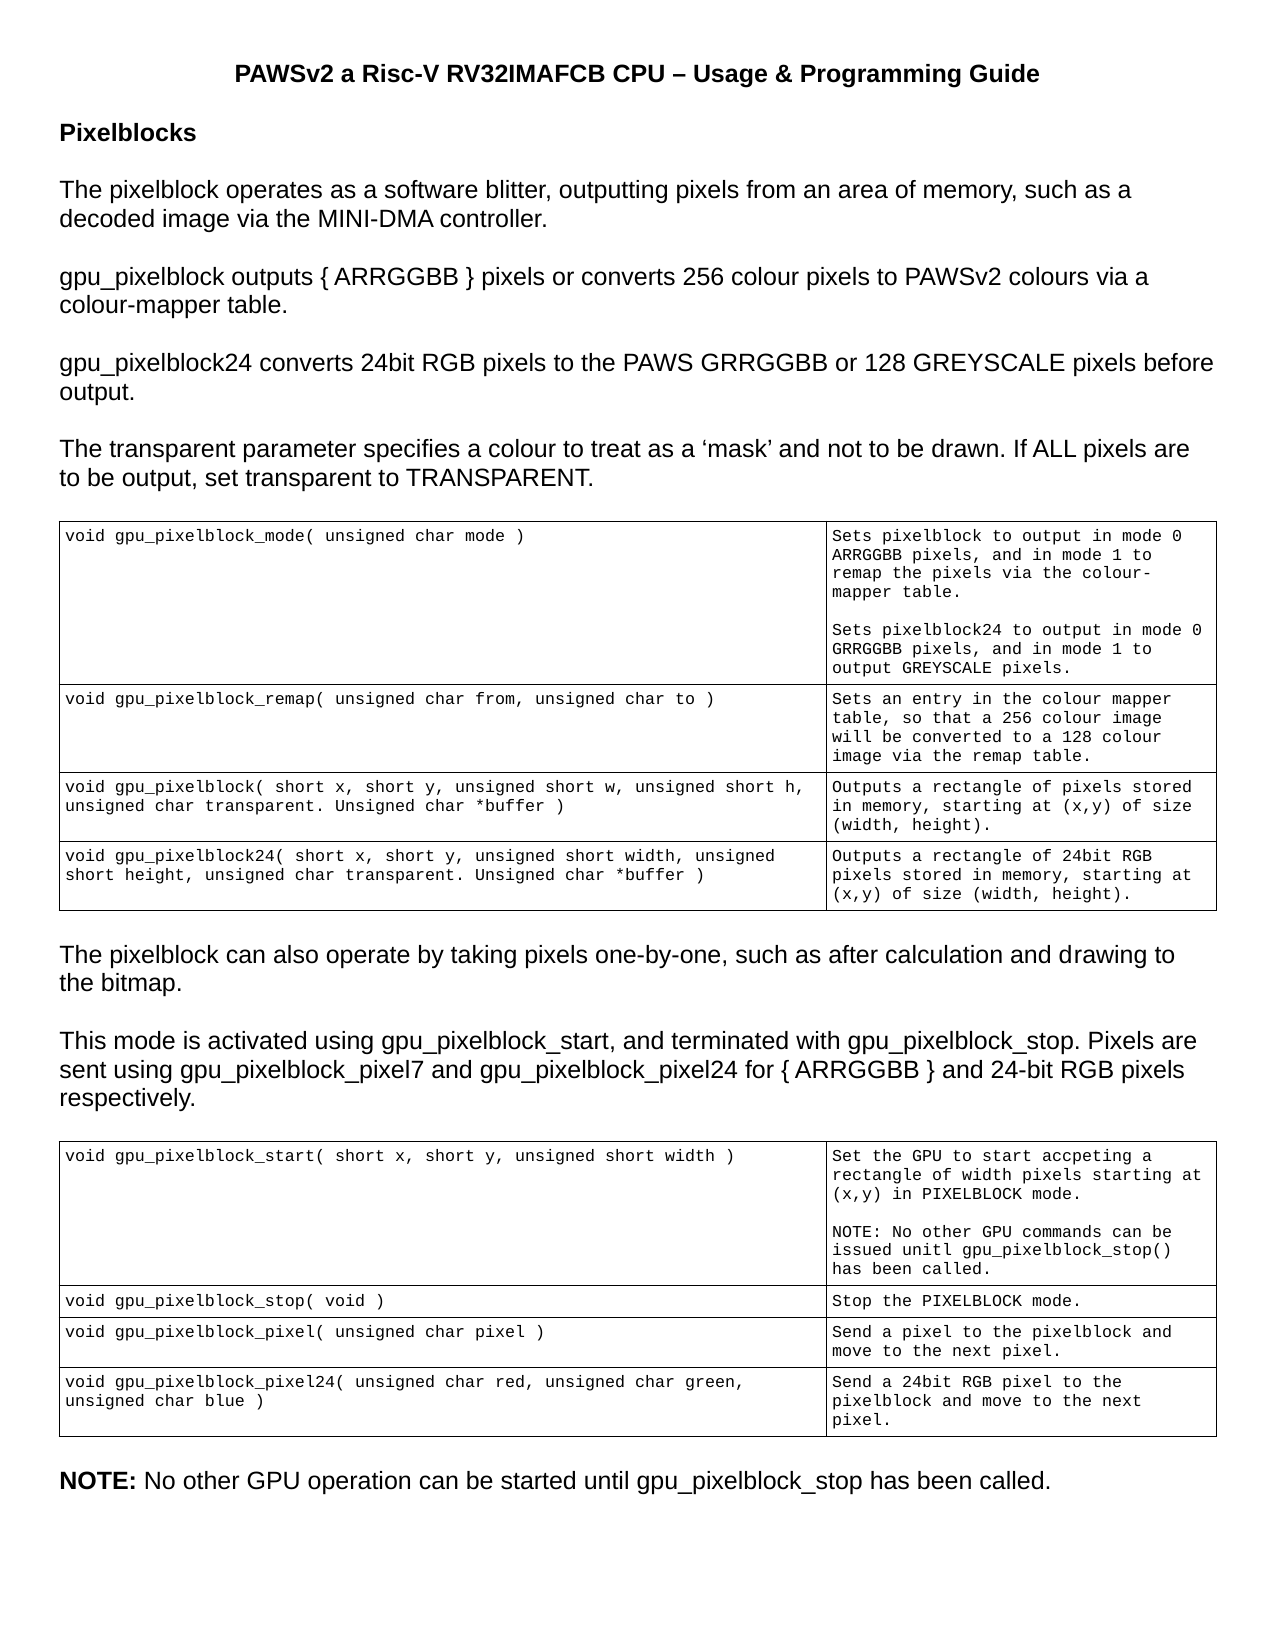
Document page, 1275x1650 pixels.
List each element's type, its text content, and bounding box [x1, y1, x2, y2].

table_cell Send a pixel to the pixelblock and move to the next pixel. [827, 1318, 1216, 1367]
text gpu_pixelblock outputs { ARRGGBB } pixels or converts 256 colour pixels to PAWSv2 colours via a colour-mapper table. [59, 262, 1216, 319]
table_cell void gpu_pixelblock_remap( unsigned char from, unsigned char to ) [60, 685, 826, 772]
table_cell void gpu_pixelblock_pixel( unsigned char pixel ) [60, 1318, 826, 1367]
table_cell void gpu_pixelblock24( short x, short y, unsigned short width, unsigned short height, unsigned char transparent. Unsigned char *buffer ) [60, 842, 826, 910]
text gpu_pixelblock24 converts 24bit RGB pixels to the PAWS GRRGGBB or 128 GREYSCALE pixels before output. [59, 348, 1216, 406]
table_header void gpu_pixelblock_mode( unsigned char mode ) [60, 522, 826, 684]
table_cell Send a 24bit RGB pixel to the pixelblock and move to the next pixel. [827, 1368, 1216, 1436]
table_header Set the GPU to start accpeting a rectangle of width pixels starting at (x,y) in PIXELBLOCK mode. NOTE: No other GPU commands can be issued unitl gpu_pixelblock_stop() has been called. [827, 1142, 1216, 1285]
text This mode is activated using gpu_pixelblock_start, and terminated with gpu_pixelblock_stop. Pixels are sent using gpu_pixelblock_pixel7 and gpu_pixelblock_pixel24 for { ARRGGBB } and 24-bit RGB pixels respectively. [59, 1026, 1216, 1112]
table_cell Outputs a rectangle of 24bit RGB pixels stored in memory, starting at (x,y) of size (width, height). [827, 842, 1216, 910]
text The pixelblock can also operate by taking pixels one-by-one, such as after calculation and drawing to the bitmap. [59, 940, 1216, 997]
table_cell Sets an entry in the colour mapper table, so that a 256 colour image will be converted to a 128 colour image via the remap table. [827, 685, 1216, 772]
table_cell Outputs a rectangle of pixels stored in memory, starting at (x,y) of size (width, height). [827, 773, 1216, 841]
table_cell void gpu_pixelblock_pixel24( unsigned char red, unsigned char green, unsigned char blue ) [60, 1368, 826, 1436]
table_cell Stop the PIXELBLOCK mode. [827, 1286, 1216, 1317]
text NOTE: No other GPU operation can be started until gpu_pixelblock_stop has been called. [59, 1466, 1216, 1494]
table_header Sets pixelblock to output in mode 0 ARRGGBB pixels, and in mode 1 to remap the pixels via the colour-mapper table. Sets pixelblock24 to output in mode 0 GRRGGBB pixels, and in mode 1 to output GREYSCALE pixels. [827, 522, 1216, 684]
table_cell void gpu_pixelblock_stop( void ) [60, 1286, 826, 1317]
text The pixelblock operates as a software blitter, outputting pixels from an area of memory, such as a decoded image via the MINI-DMA controller. [59, 176, 1216, 233]
text Pixelblocks [59, 118, 1216, 147]
table_header void gpu_pixelblock_start( short x, short y, unsigned short width ) [60, 1142, 826, 1285]
text The transparent parameter specifies a colour to treat as a ‘mask’ and not to be drawn. If ALL pixels are to be output, set transparent to TRANSPARENT. [59, 434, 1216, 492]
table_cell void gpu_pixelblock( short x, short y, unsigned short w, unsigned short h, unsigned char transparent. Unsigned char *buffer ) [60, 773, 826, 841]
